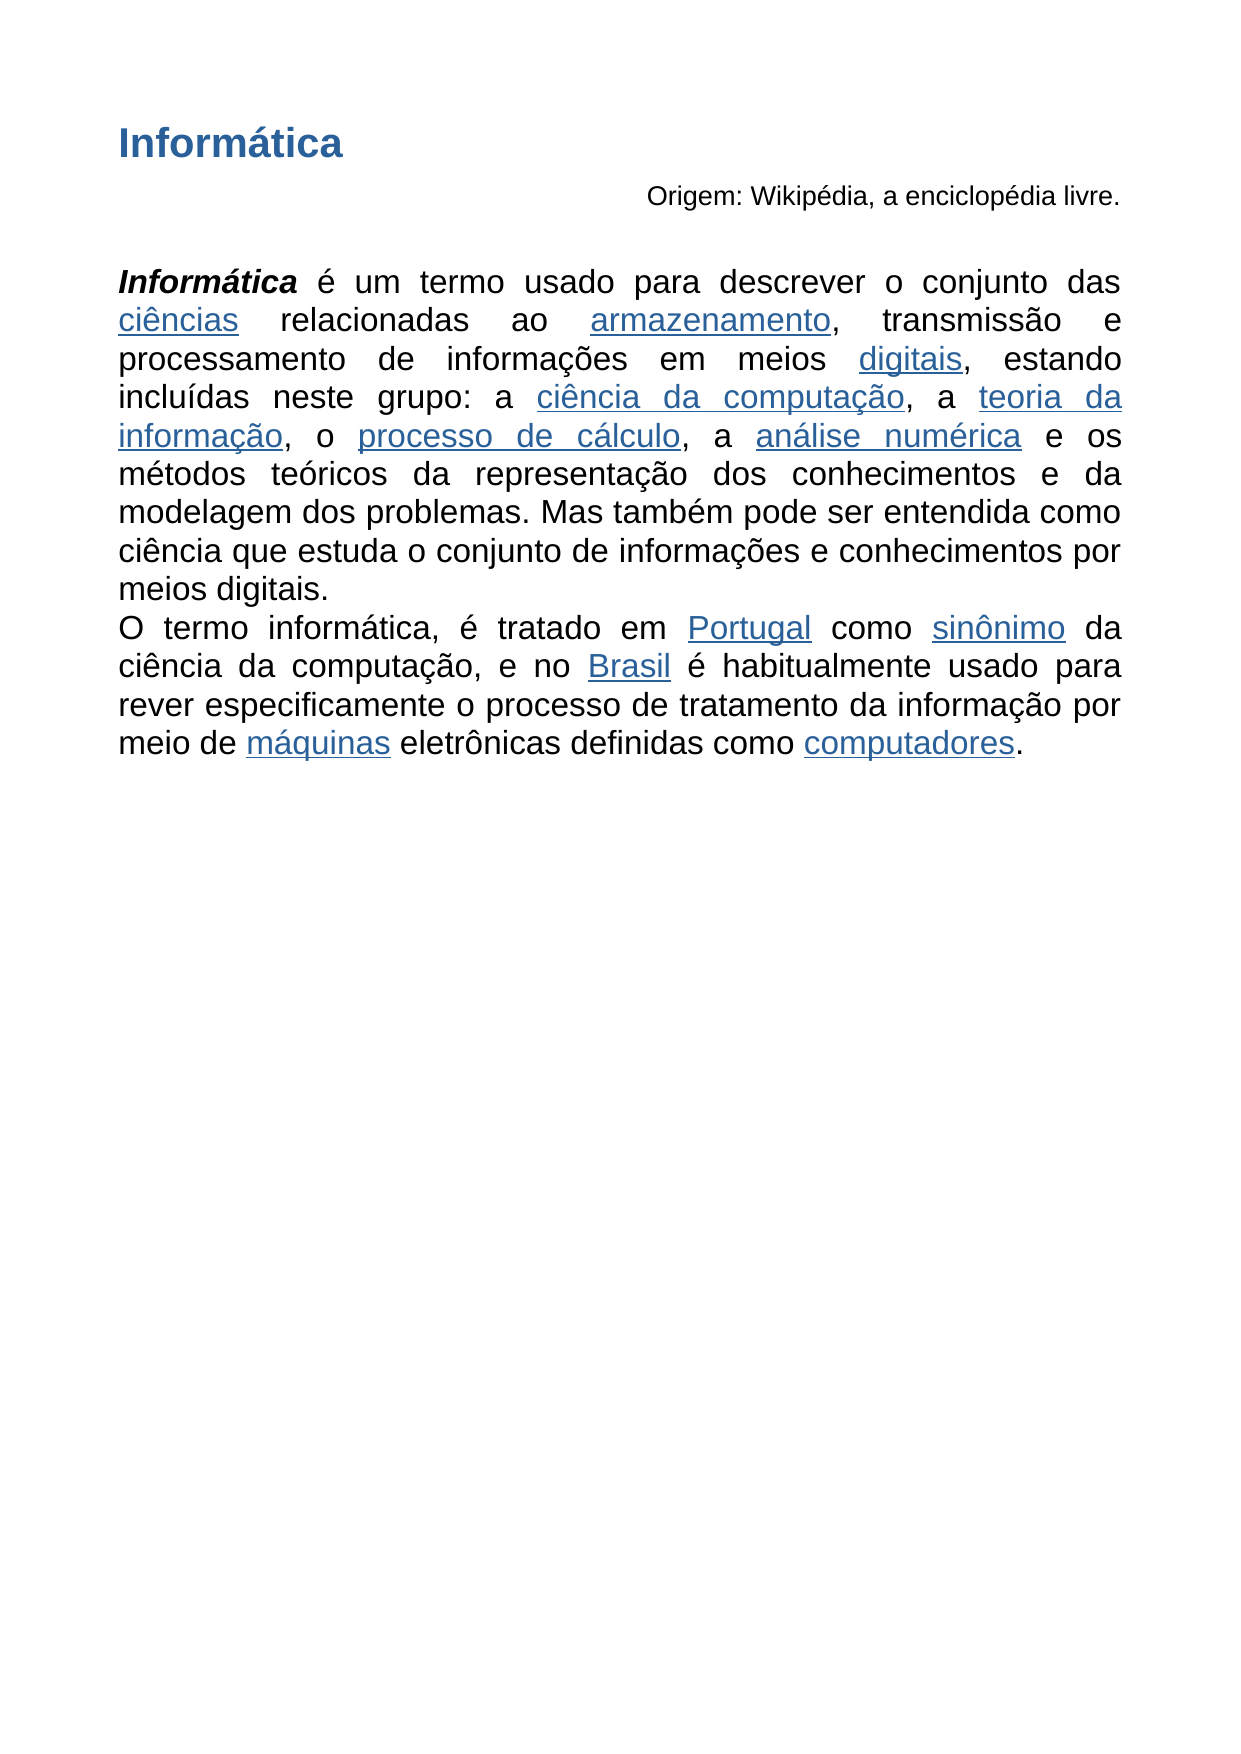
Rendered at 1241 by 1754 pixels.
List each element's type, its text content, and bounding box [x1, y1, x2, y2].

text Informática é um termo usado para descrever o conjunto das ciências relacionadas ao armazenamento, transmissão e processamento de informações em meios digitais, estando incluídas neste grupo: a ciência da computação, a teoria da informação, o processo de cálculo, a análise numérica e os métodos teóricos da representação dos conhecimentos e da modelagem dos problemas. Mas também pode ser entendida como ciência que estuda o conjunto de informações e conhecimentos por meios digitais. [118, 262, 1122, 608]
text Origem: Wikipédia, a enciclopédia livre. [118, 166, 1122, 214]
text O termo informática, é tratado em Portugal como sinônimo da ciência da computação, e no Brasil é habitualmente usado para rever especificamente o processo de tratamento da informação por meio de máquinas eletrônicas definidas como computadores. [118, 608, 1122, 762]
text Informática [118, 118, 1122, 166]
